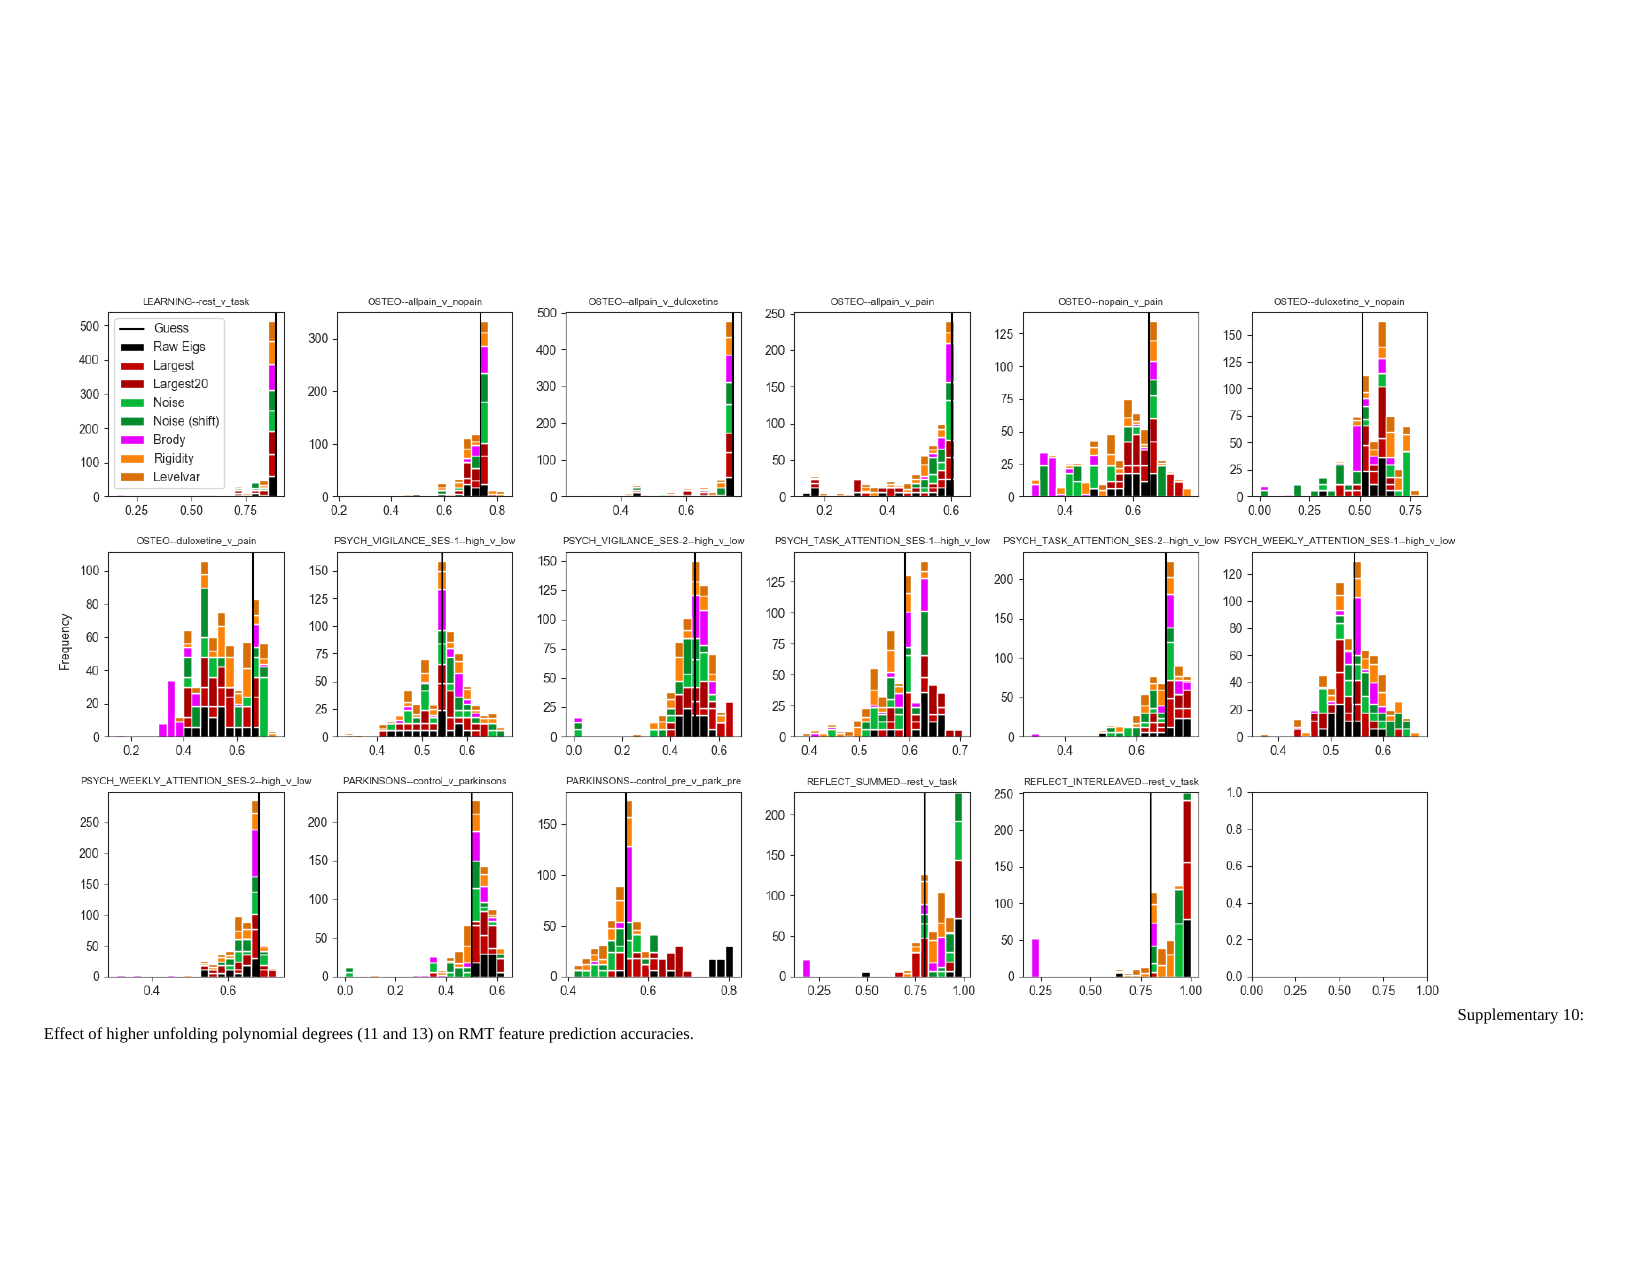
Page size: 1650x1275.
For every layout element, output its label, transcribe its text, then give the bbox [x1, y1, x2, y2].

text Supplementary 10: Effect of higher unfolding polynomial degrees (11 and 13) on RMT feature prediction accuracies. [44, 269, 1596, 1043]
picture [43, 269, 1458, 1020]
